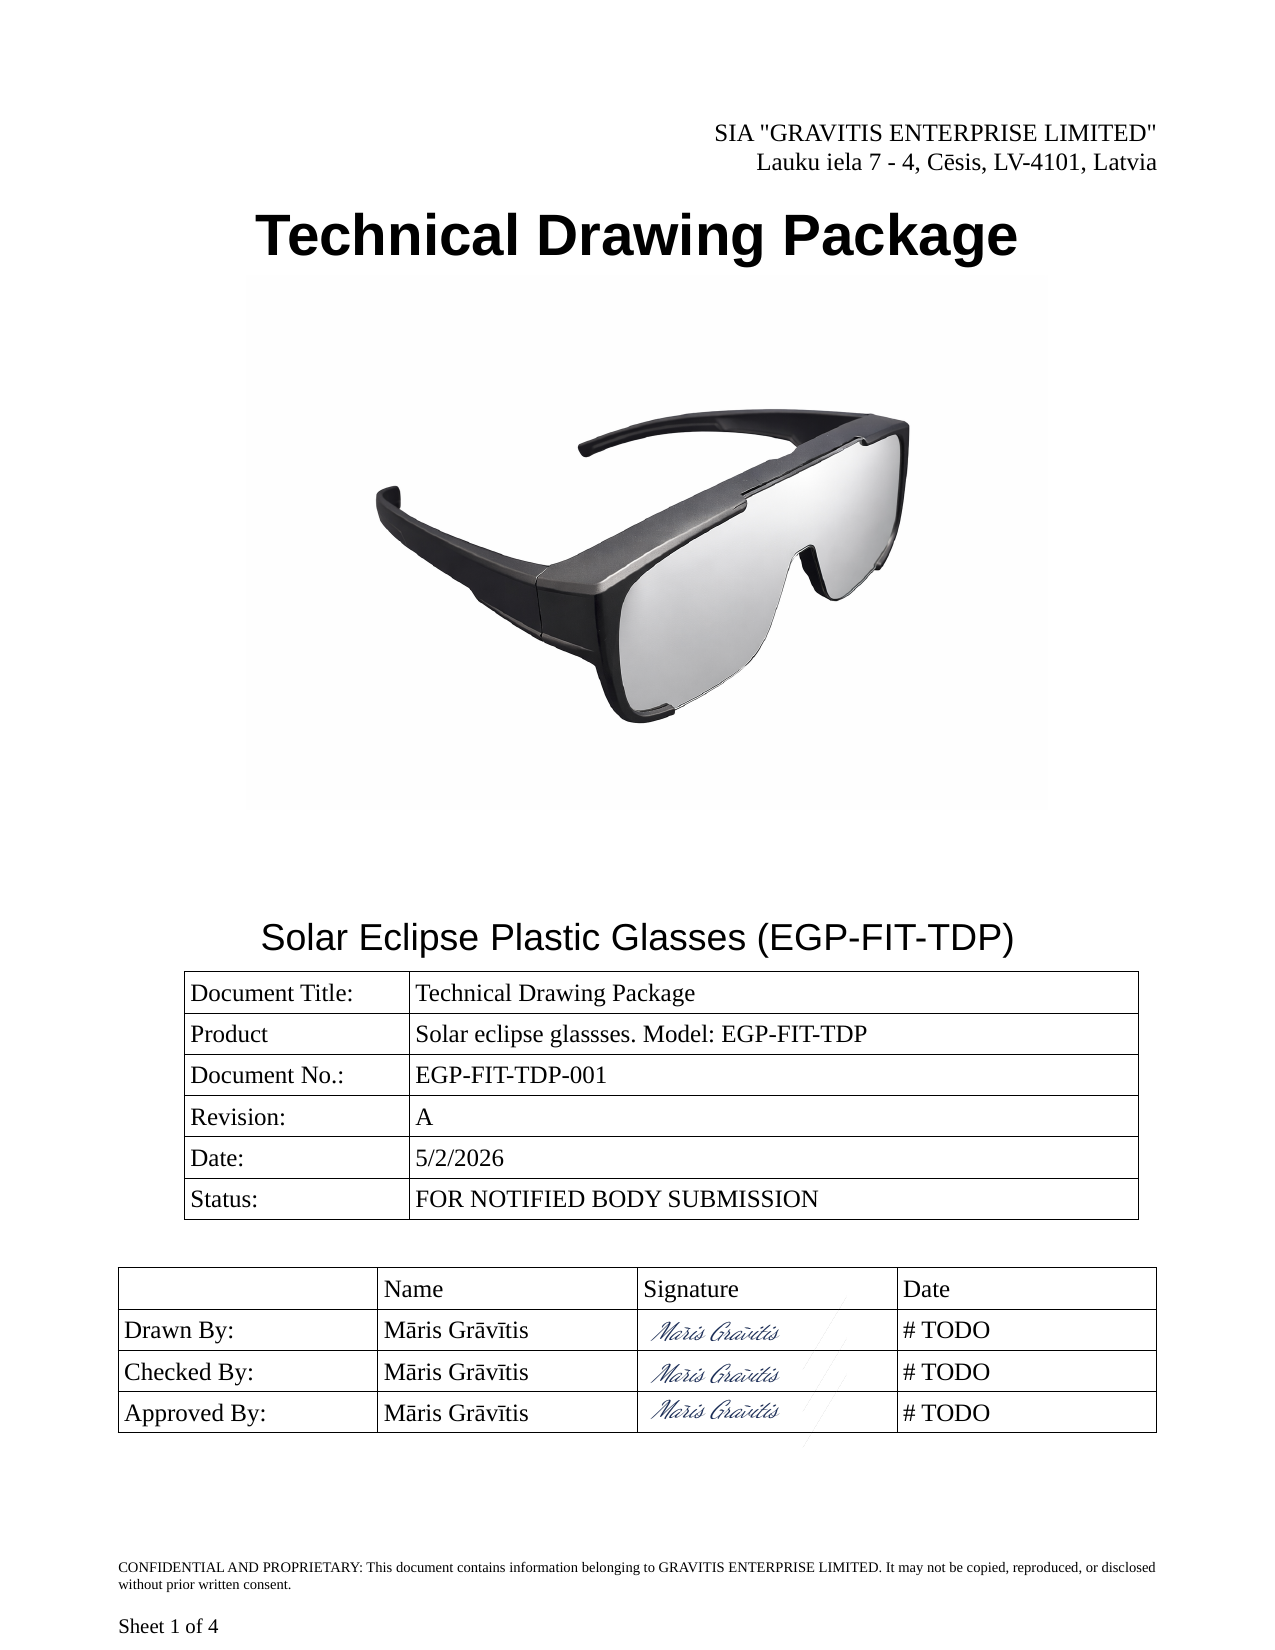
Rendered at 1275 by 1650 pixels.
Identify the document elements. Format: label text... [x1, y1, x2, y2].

table_cell Solar eclipse glassses. Model: EGP-FIT-TDP [410, 1014, 1138, 1054]
table_cell Document No.: [185, 1055, 409, 1095]
picture [598, 1295, 847, 1448]
table_header Name [378, 1268, 637, 1308]
table_cell Status: [185, 1179, 409, 1219]
table_cell # TODO [898, 1310, 1156, 1350]
table_header Technical Drawing Package [410, 972, 1138, 1012]
table_cell Drawn By: [119, 1310, 377, 1350]
table_cell [847, 1351, 897, 1391]
table_header [119, 1268, 377, 1308]
table_cell FOR NOTIFIED BODY SUBMISSION [410, 1179, 1138, 1219]
table_cell # TODO [898, 1351, 1156, 1391]
table_cell Māris Grāvītis [378, 1351, 598, 1391]
table_header Document Title: [185, 972, 409, 1012]
title Technical Drawing Package [118, 201, 1157, 268]
text SIA "GRAVITIS ENTERPRISE LIMITED" [118, 118, 1157, 147]
picture [246, 275, 1048, 810]
table_cell Māris Grāvītis [378, 1310, 598, 1350]
table_cell Māris Grāvītis [378, 1392, 598, 1432]
table_cell [847, 1392, 897, 1432]
table_cell A [410, 1096, 1138, 1136]
table_cell # TODO [898, 1392, 1156, 1432]
table_cell [847, 1310, 897, 1350]
table_cell Checked By: [119, 1351, 377, 1391]
table_header Signature [638, 1268, 897, 1308]
table_cell Product [185, 1014, 409, 1054]
table_header Date [898, 1268, 1156, 1308]
text Lauku iela 7 - 4, Cēsis, LV-4101, Latvia [118, 147, 1157, 176]
table_cell Date: [185, 1137, 409, 1177]
subtitle Solar Eclipse Plastic Glasses (EGP-FIT-TDP) [118, 916, 1157, 959]
table_cell Revision: [185, 1096, 409, 1136]
table_cell Approved By: [119, 1392, 377, 1432]
table_cell EGP-FIT-TDP-001 [410, 1055, 1138, 1095]
table_cell 5/2/2026 [410, 1137, 1138, 1177]
